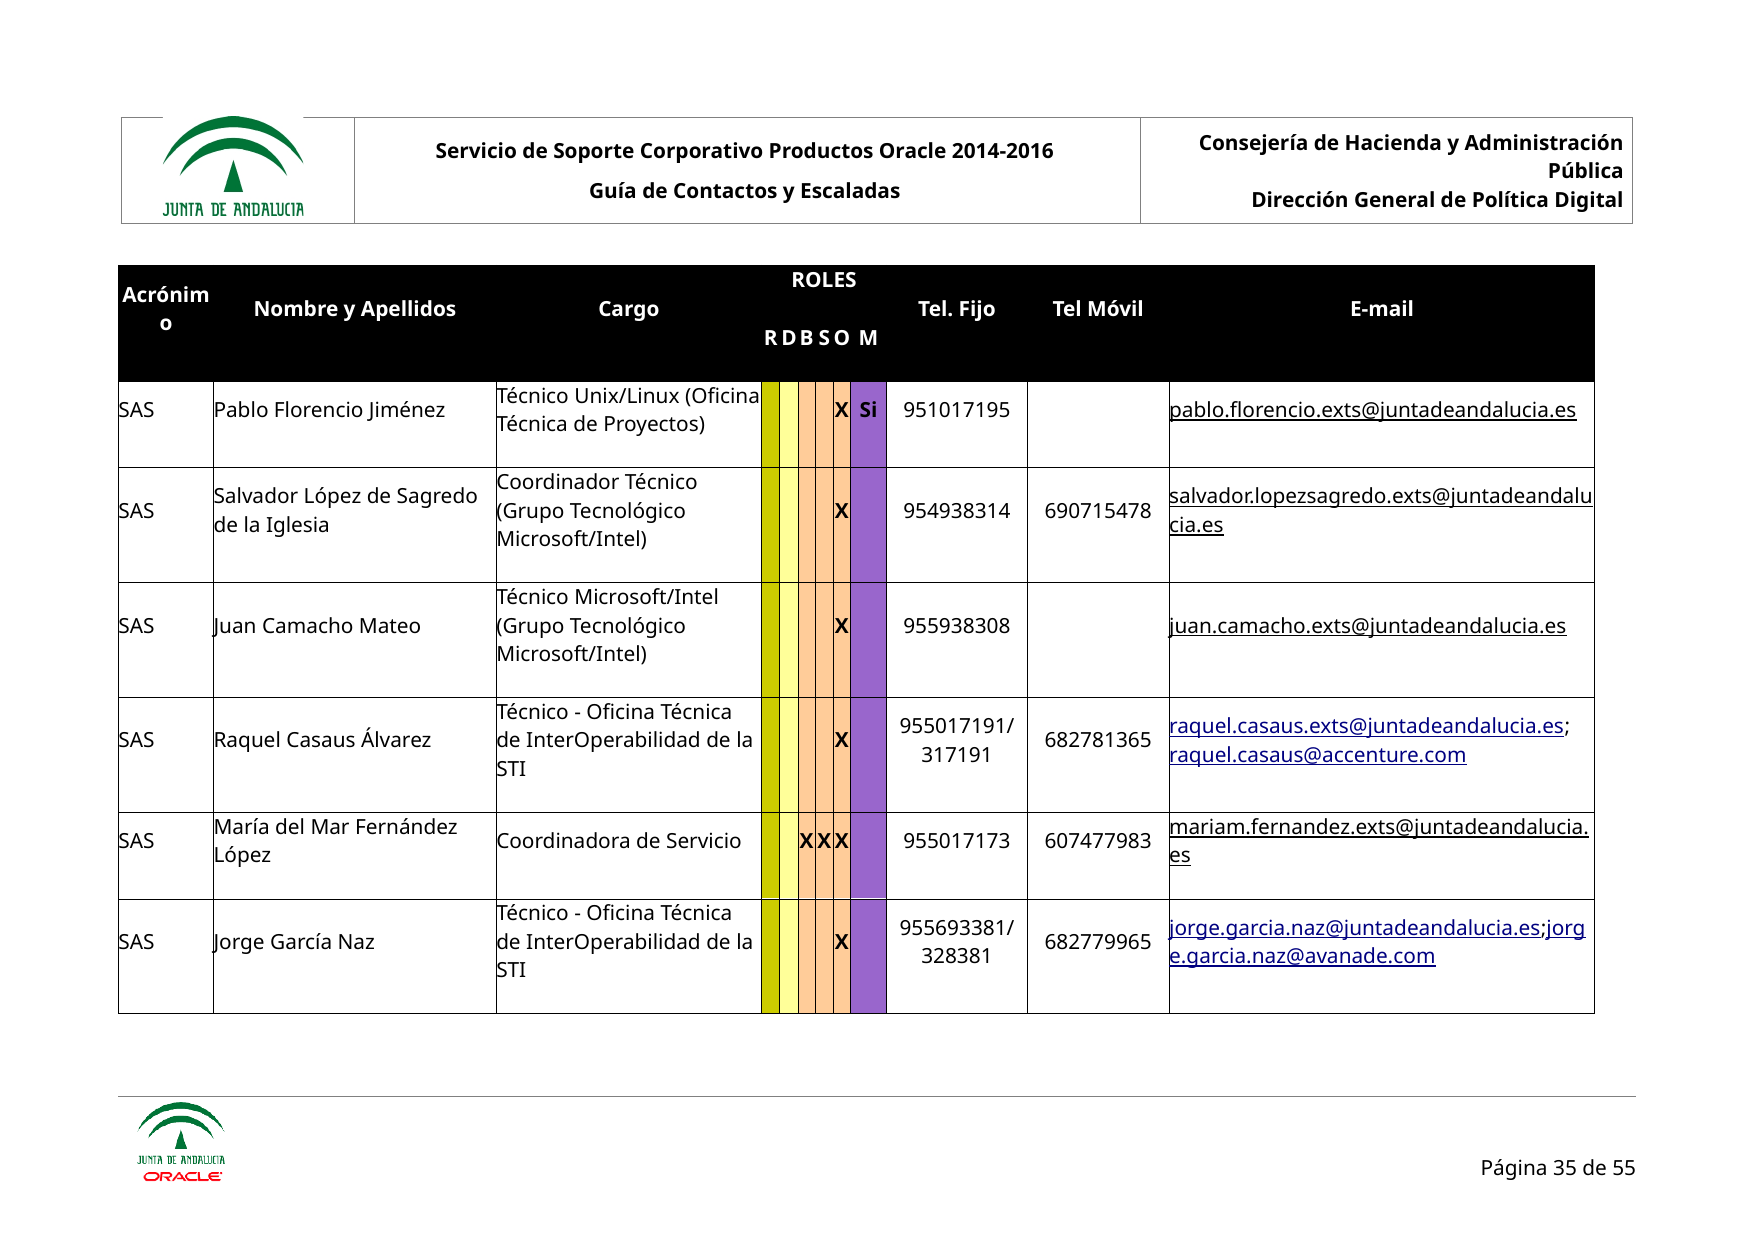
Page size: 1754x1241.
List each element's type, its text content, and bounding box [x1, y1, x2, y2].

table_cell [816, 583, 833, 697]
table_cell [762, 583, 779, 697]
table_cell D [780, 324, 798, 381]
table_cell M [851, 324, 886, 381]
table_cell X [834, 900, 850, 1013]
table_cell [762, 900, 779, 1013]
table_cell raquel.casaus.exts@juntadeandalucia.es; raquel.casaus@accenture.com [1170, 698, 1594, 812]
table_cell O [834, 324, 850, 381]
table_cell [799, 900, 815, 1013]
table_cell X [834, 698, 850, 812]
table_cell [780, 900, 798, 1013]
table_cell [780, 698, 798, 812]
table_cell [1028, 382, 1169, 467]
table_header Tel Móvil [1028, 266, 1169, 381]
table_cell juan.camacho.exts@juntadeandalucia.es [1170, 583, 1594, 697]
table_cell 951017195 [887, 382, 1027, 467]
table_cell [816, 382, 833, 467]
table_cell X [834, 468, 850, 582]
table_cell Salvador López de Sagredo de la Iglesia [214, 468, 496, 582]
table_cell [780, 813, 798, 898]
table_cell R [762, 324, 779, 381]
table_cell 954938314 [887, 468, 1027, 582]
table_cell [816, 900, 833, 1013]
table_cell Coordinador Técnico (Grupo Tecnológico Microsoft/Intel) [497, 468, 761, 582]
table_cell X [834, 382, 850, 467]
table_cell 682781365 [1028, 698, 1169, 812]
table_cell [799, 698, 815, 812]
table_cell X [834, 583, 850, 697]
table_cell Raquel Casaus Álvarez [214, 698, 496, 812]
table_cell SAS [119, 900, 213, 1013]
table_cell SAS [119, 813, 213, 898]
table_cell X [834, 813, 850, 898]
table_cell pablo.florencio.exts@juntadeandalucia.es [1170, 382, 1594, 467]
table_cell [762, 382, 779, 467]
table_cell [762, 813, 779, 898]
table_cell Técnico - Oficina Técnica de InterOperabilidad de la STI [497, 900, 761, 1013]
table_cell [851, 813, 886, 898]
table_cell 955017173 [887, 813, 1027, 898]
table_cell mariam.fernandez.exts@juntadeandalucia.es [1170, 813, 1594, 898]
table_cell [851, 583, 886, 697]
table_cell [799, 583, 815, 697]
table_cell 607477983 [1028, 813, 1169, 898]
table_cell 955693381/ 328381 [887, 900, 1027, 1013]
table_cell [816, 698, 833, 812]
picture [162, 116, 304, 216]
table_cell 690715478 [1028, 468, 1169, 582]
table_cell B [799, 324, 815, 381]
table_cell SAS [119, 468, 213, 582]
table_cell Coordinadora de Servicio [497, 813, 761, 898]
table_cell [799, 382, 815, 467]
table_cell 955938308 [887, 583, 1027, 697]
table_cell X [799, 813, 815, 898]
table_cell Pablo Florencio Jiménez [214, 382, 496, 467]
table_cell María del Mar Fernández López [214, 813, 496, 898]
table_header ROLES [762, 266, 886, 323]
table_header E-mail [1170, 266, 1594, 381]
table_cell [780, 583, 798, 697]
table_cell SAS [119, 698, 213, 812]
table_cell [851, 468, 886, 582]
table_cell [762, 698, 779, 812]
table_header Nombre y Apellidos [214, 266, 496, 381]
picture [135, 1102, 226, 1185]
table_cell Si [851, 382, 886, 467]
table_cell SAS [119, 382, 213, 467]
table_cell 955017191/ 317191 [887, 698, 1027, 812]
table_cell SAS [119, 583, 213, 697]
table_cell salvador.lopezsagredo.exts@juntadeandalucia.es [1170, 468, 1594, 582]
table_cell S [816, 324, 833, 381]
table_cell Técnico - Oficina Técnica de InterOperabilidad de la STI [497, 698, 761, 812]
table_cell jorge.garcia.naz@juntadeandalucia.es;jorge.garcia.naz@avanade.com [1170, 900, 1594, 1013]
table_cell [780, 468, 798, 582]
table_cell [762, 468, 779, 582]
table_cell [799, 468, 815, 582]
table_cell [780, 382, 798, 467]
table_cell [816, 468, 833, 582]
table_cell [851, 900, 886, 1013]
table_cell Jorge García Naz [214, 900, 496, 1013]
table_cell Técnico Unix/Linux (Oficina Técnica de Proyectos) [497, 382, 761, 467]
table_header Acrónimo [119, 266, 213, 381]
table_cell Técnico Microsoft/Intel (Grupo Tecnológico Microsoft/Intel) [497, 583, 761, 697]
table_header Cargo [497, 266, 761, 381]
table_cell Juan Camacho Mateo [214, 583, 496, 697]
table_header Tel. Fijo [887, 266, 1027, 381]
table_cell [851, 698, 886, 812]
table_cell [1028, 583, 1169, 697]
table_cell X [816, 813, 833, 898]
table_cell 682779965 [1028, 900, 1169, 1013]
